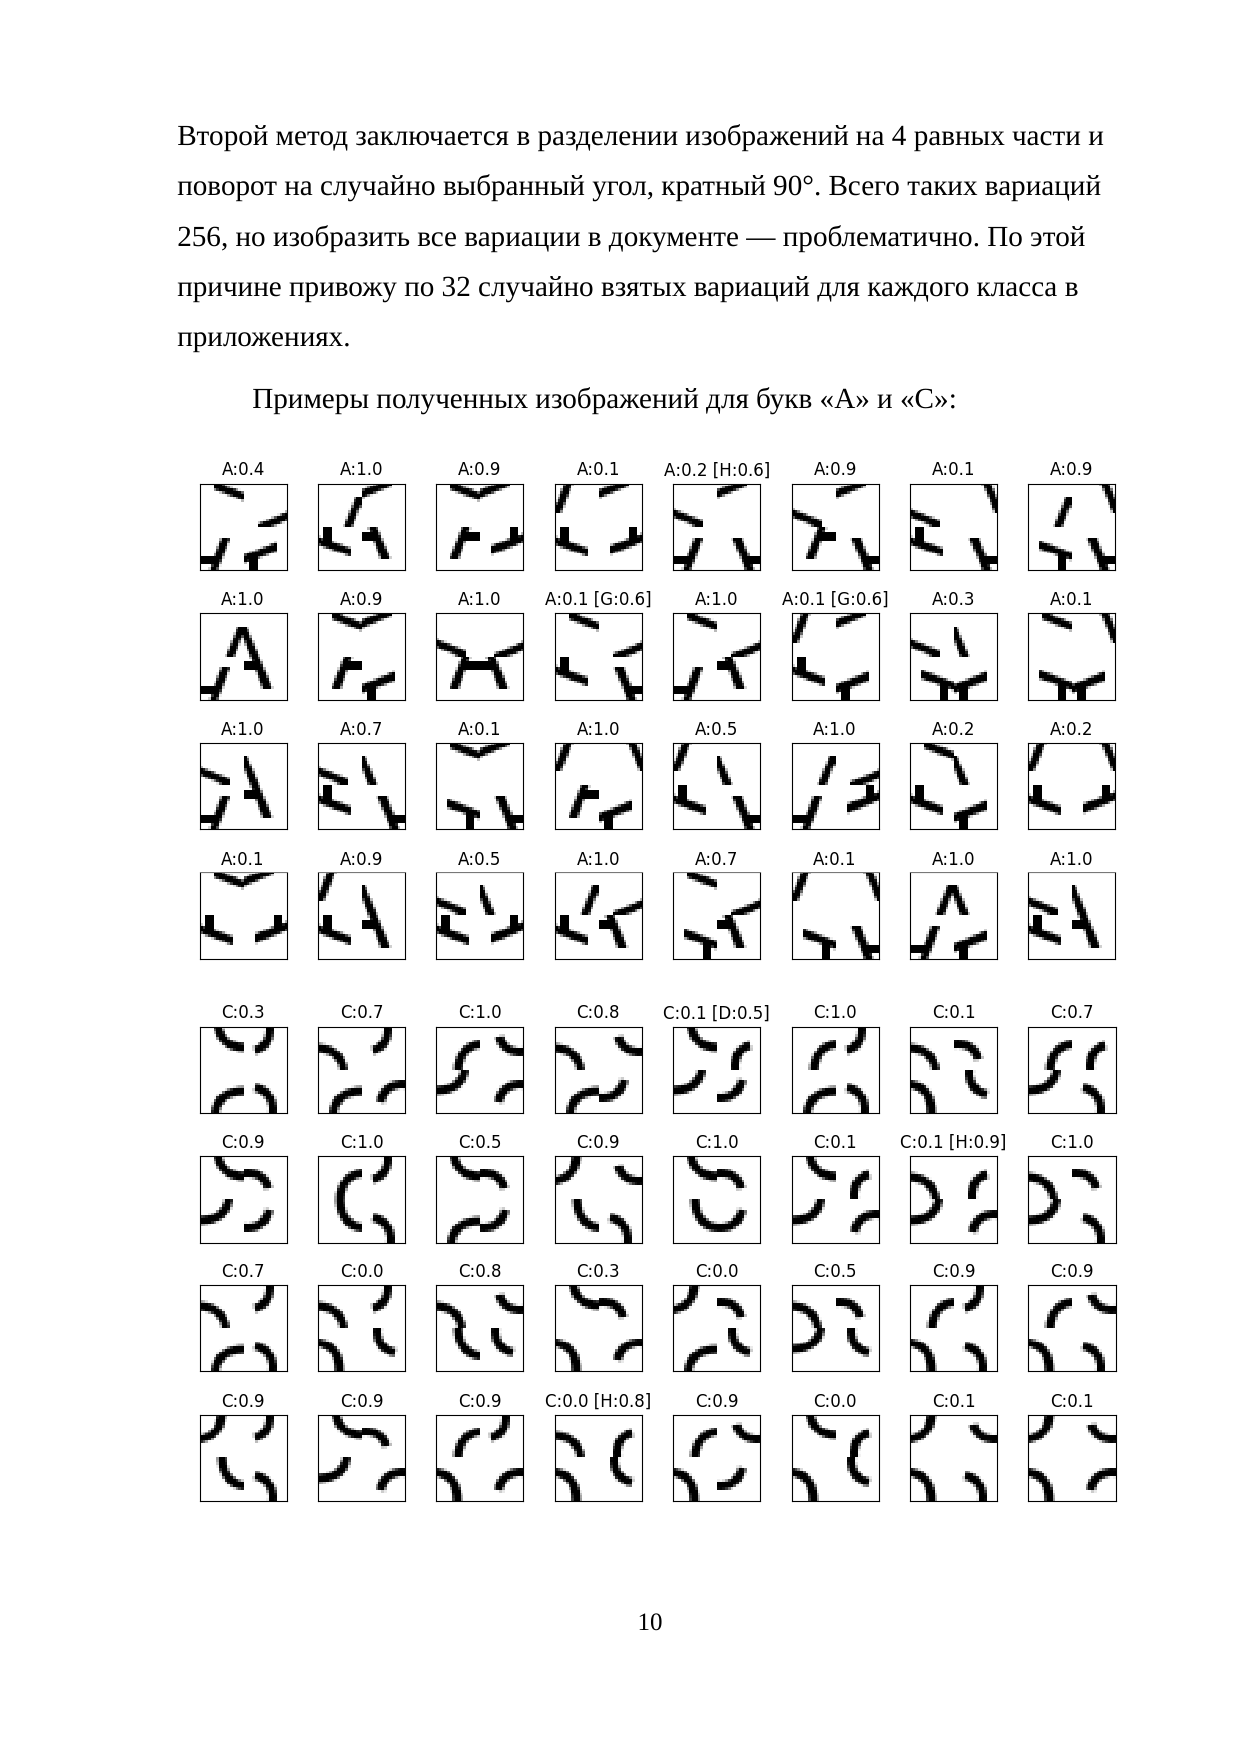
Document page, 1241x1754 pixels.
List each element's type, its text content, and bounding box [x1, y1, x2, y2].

picture [181, 445, 1133, 980]
picture [181, 988, 1133, 1522]
text Примеры полученных изображений для букв «A» и «С»: [177, 382, 1122, 415]
text Второй метод заключается в разделении изображений на 4 равных части и поворот на случайно выбранный угол, кратный 90°. Всего таких вариаций 256, но изобразить все вариации в документе — проблематично. По этой причине привожу по 32 случайно взятых вариаций для каждого класса в приложениях. [177, 118, 1122, 353]
